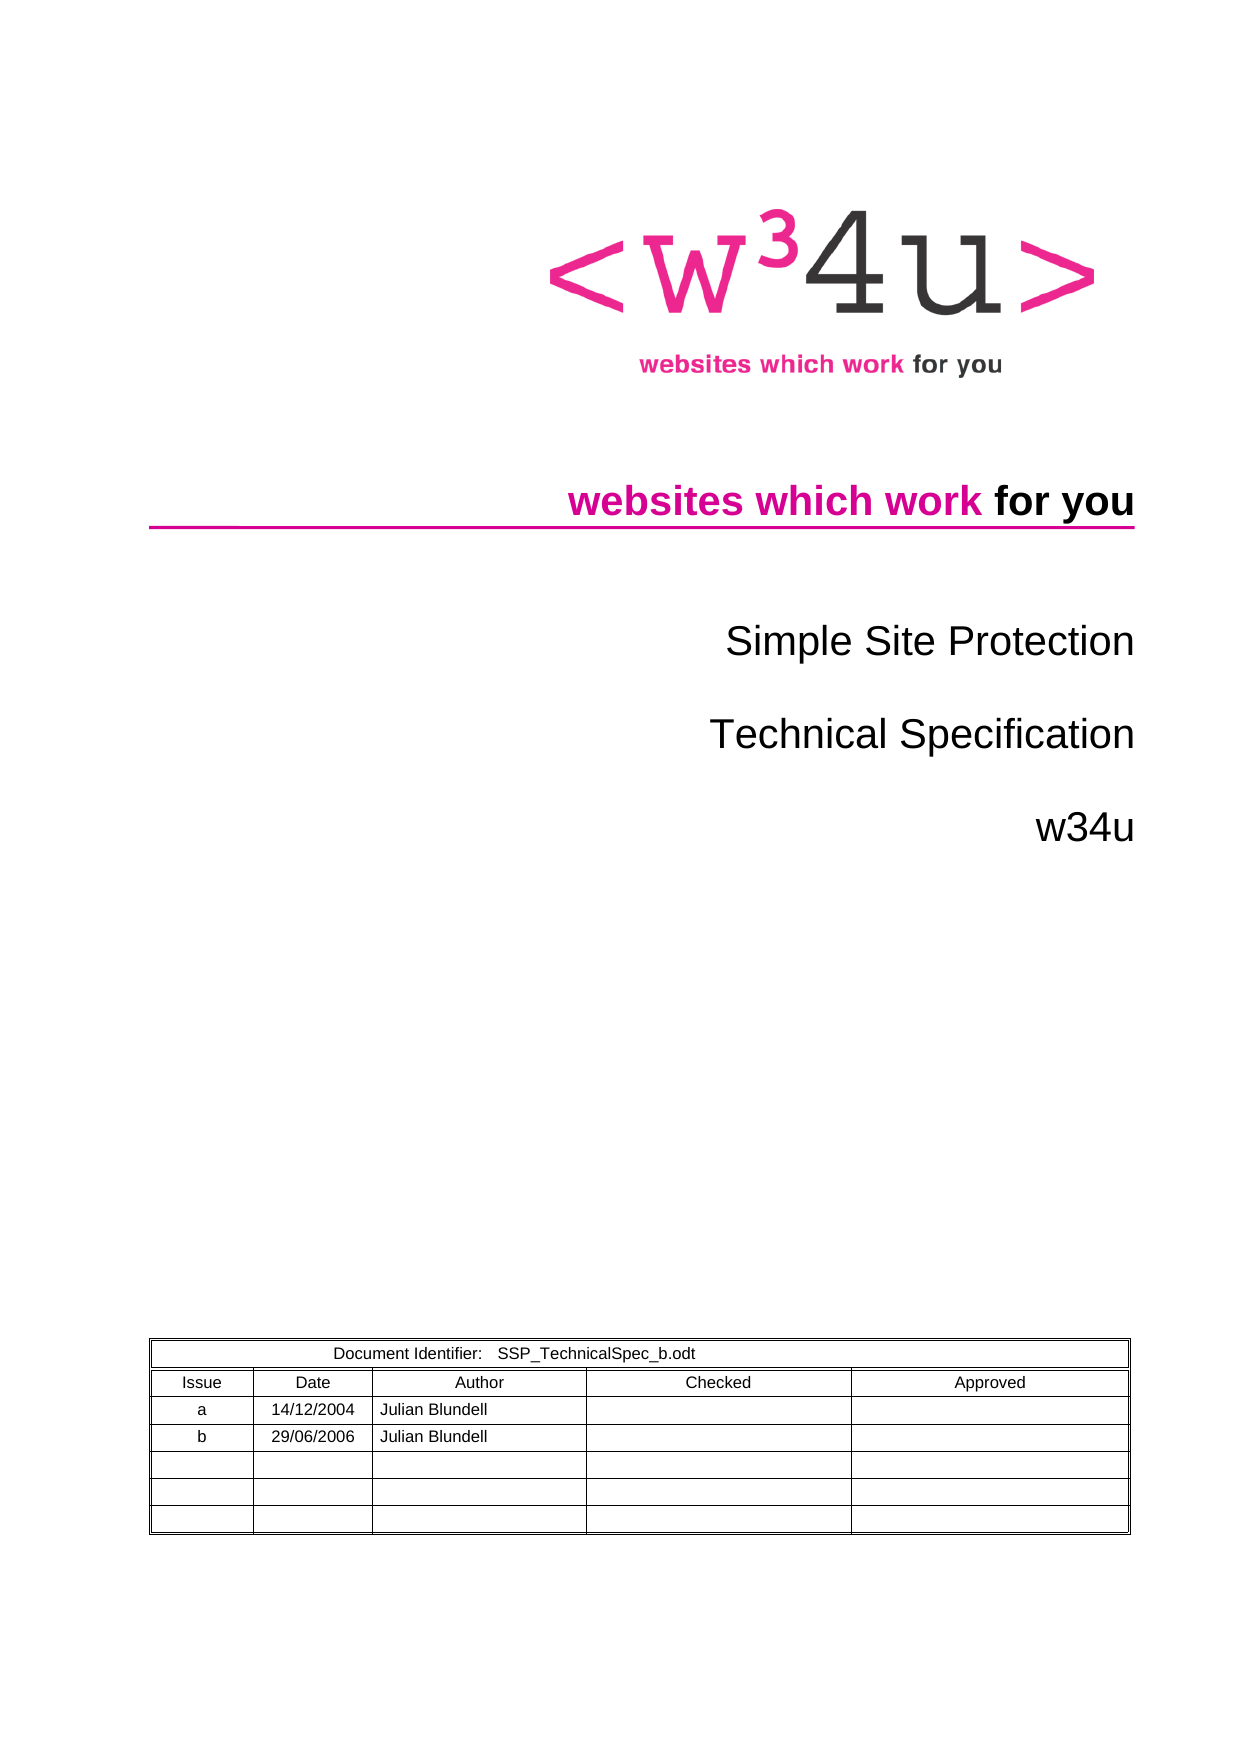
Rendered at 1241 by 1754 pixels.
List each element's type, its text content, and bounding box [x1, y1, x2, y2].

table_cell Approved [852, 1371, 1128, 1396]
table_cell [587, 1425, 851, 1451]
table_cell a [152, 1397, 253, 1423]
table_cell [852, 1452, 1128, 1478]
table_cell [254, 1506, 372, 1532]
text w34u [150, 803, 1135, 850]
text Technical Specification [150, 710, 1135, 757]
table_cell [852, 1397, 1128, 1423]
table_cell [373, 1506, 586, 1532]
table_cell Checked [587, 1371, 851, 1396]
table_cell [152, 1479, 253, 1505]
table_cell [152, 1506, 253, 1532]
table_cell [852, 1479, 1128, 1505]
table_cell Julian Blundell [373, 1425, 586, 1451]
table_cell Issue [152, 1371, 253, 1396]
table_cell [587, 1479, 851, 1505]
table_cell [587, 1506, 851, 1532]
table_cell Author [373, 1371, 586, 1396]
text Simple Site Protection [150, 617, 1135, 664]
table_cell [373, 1479, 586, 1505]
table_cell [373, 1452, 586, 1478]
picture [525, 189, 1119, 399]
table_cell [852, 1425, 1128, 1451]
table_cell Julian Blundell [373, 1397, 586, 1423]
table_header Document Identifier: [152, 1341, 490, 1367]
table_cell [587, 1452, 851, 1478]
table_cell [852, 1506, 1128, 1532]
table_cell Date [254, 1371, 372, 1396]
table_cell [254, 1452, 372, 1478]
table_cell 29/06/2006 [254, 1425, 372, 1451]
table_header SSP_TechnicalSpec_b.odt [490, 1341, 1128, 1367]
text websites which work for you [150, 478, 1135, 524]
table_cell [587, 1397, 851, 1423]
table_cell [152, 1452, 253, 1478]
table_cell [254, 1479, 372, 1505]
table_cell 14/12/2004 [254, 1397, 372, 1423]
table_cell b [152, 1425, 253, 1451]
